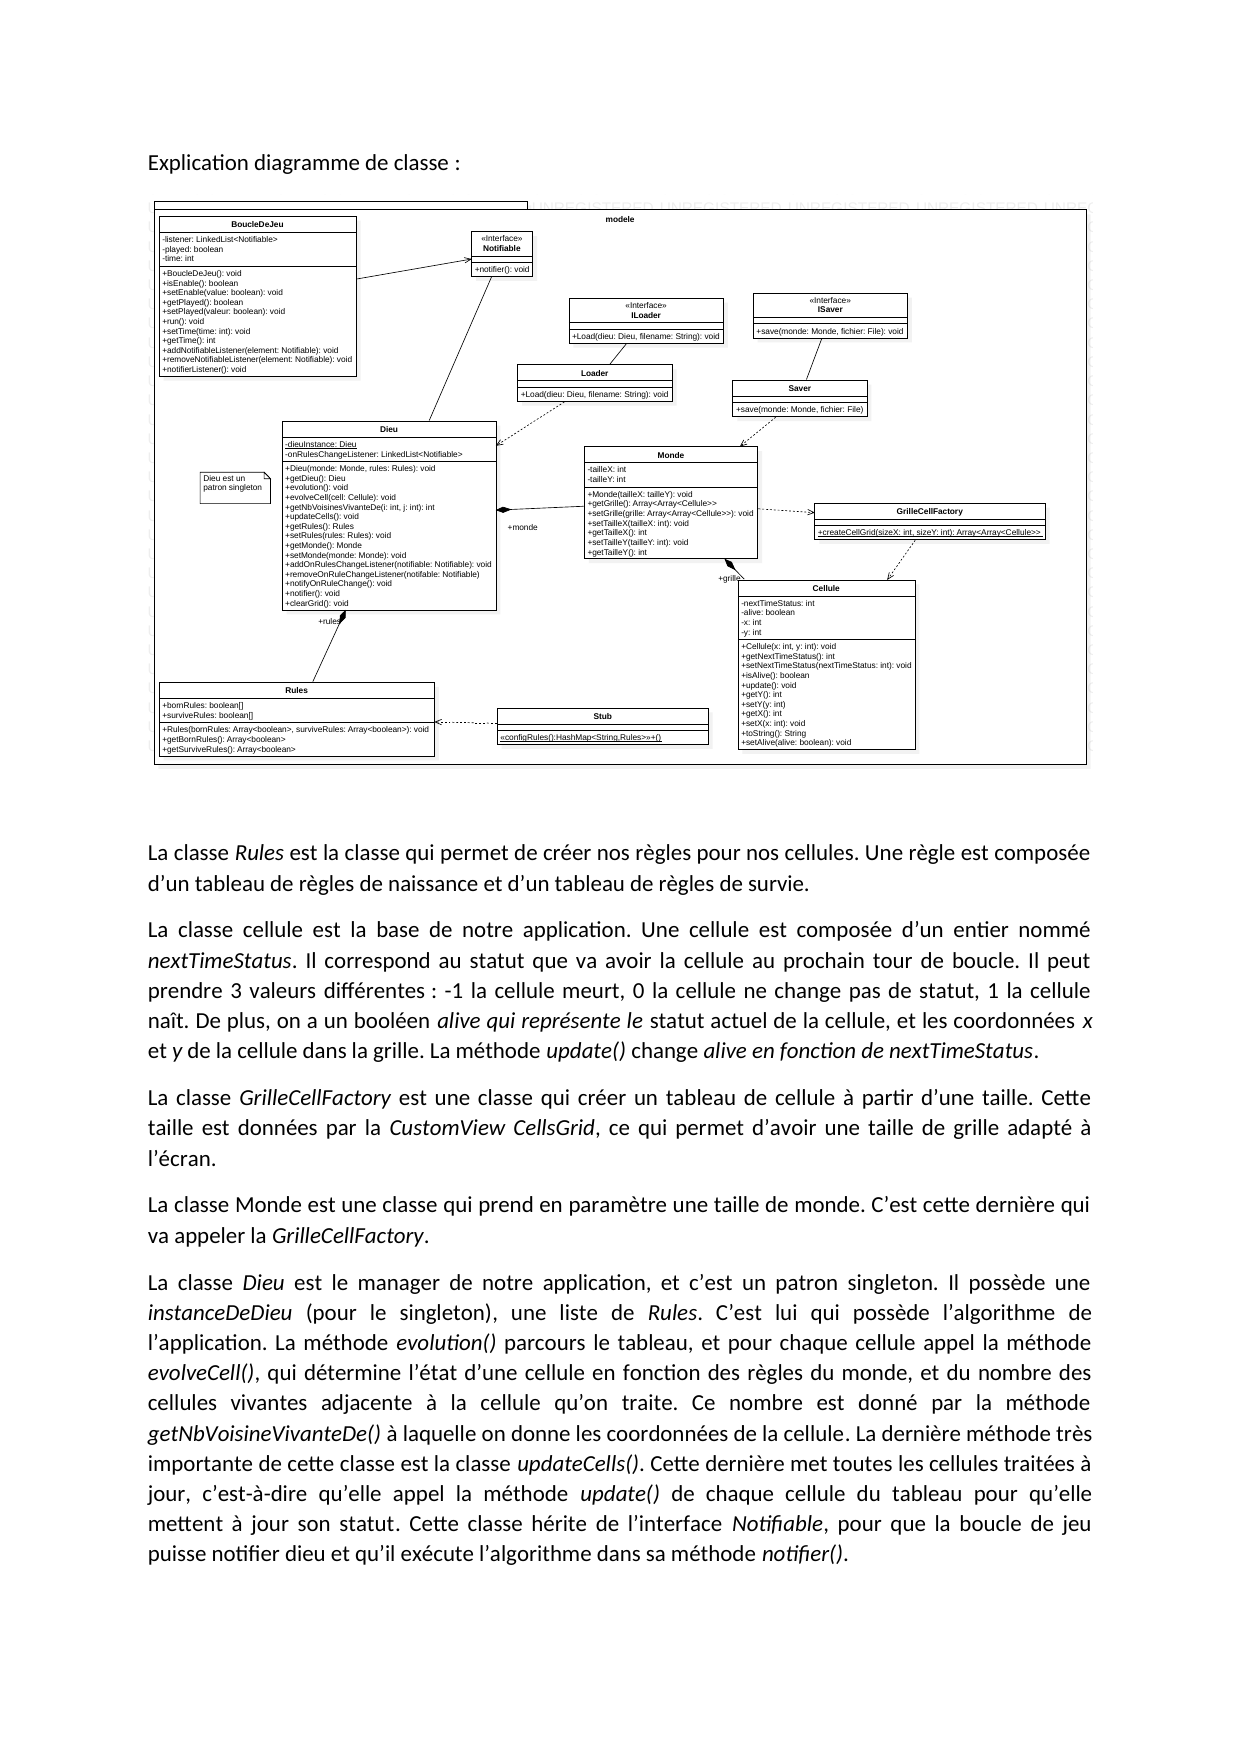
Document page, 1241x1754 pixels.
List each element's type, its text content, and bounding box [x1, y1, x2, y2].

text La classe Monde est une classe qui prend en paramètre une taille de monde. C’est cette dernière qui va appeler la GrilleCellFactory. [148, 1191, 1093, 1249]
text La classe Dieu est le manager de notre application, et c’est un patron singleton. Il possède une instanceDeDieu (pour le singleton), une liste de Rules. C’est lui qui possède l’algorithme de l’application. La méthode evolution() parcours le tableau, et pour chaque cellule appel la méthode evolveCell(), qui détermine l’état d’une cellule en fonction des règles du monde, et du nombre des cellules vivantes adjacente à la cellule qu’on traite. Ce nombre est donné par la méthode getNbVoisineVivanteDe() à laquelle on donne les coordonnées de la cellule. La dernière méthode très importante de cette classe est la classe updateCells(). Cette dernière met toutes les cellules traitées à jour, c’est-à-dire qu’elle appel la méthode update() de chaque cellule du tableau pour qu’elle mettent à jour son statut. Cette classe hérite de l’interface Notifiable, pour que la boucle de jeu puisse notifier dieu et qu’il exécute l’algorithme dans sa méthode notifier(). [148, 1268, 1093, 1568]
text La classe GrilleCellFactory est une classe qui créer un tableau de cellule à partir d’une taille. Cette taille est données par la CustomView CellsGrid, ce qui permet d’avoir une taille de grille adapté à l’écran. [148, 1083, 1093, 1172]
text La classe cellule est la base de notre application. Une cellule est composée d’un entier nommé nextTimeStatus. Il correspond au statut que va avoir la cellule au prochain tour de boucle. Il peut prendre 3 valeurs différentes : -1 la cellule meurt, 0 la cellule ne change pas de statut, 1 la cellule naît. De plus, on a un booléen alive qui représente le statut actuel de la cellule, et les coordonnées x et y de la cellule dans la grille. La méthode update() change alive en fonction de nextTimeStatus. [148, 916, 1093, 1064]
text Explication diagramme de classe : [148, 148, 1093, 176]
text La classe Rules est la classe qui permet de créer nos règles pour nos cellules. Une règle est composée d’un tableau de règles de naissance et d’un tableau de règles de survie. [148, 838, 1093, 897]
